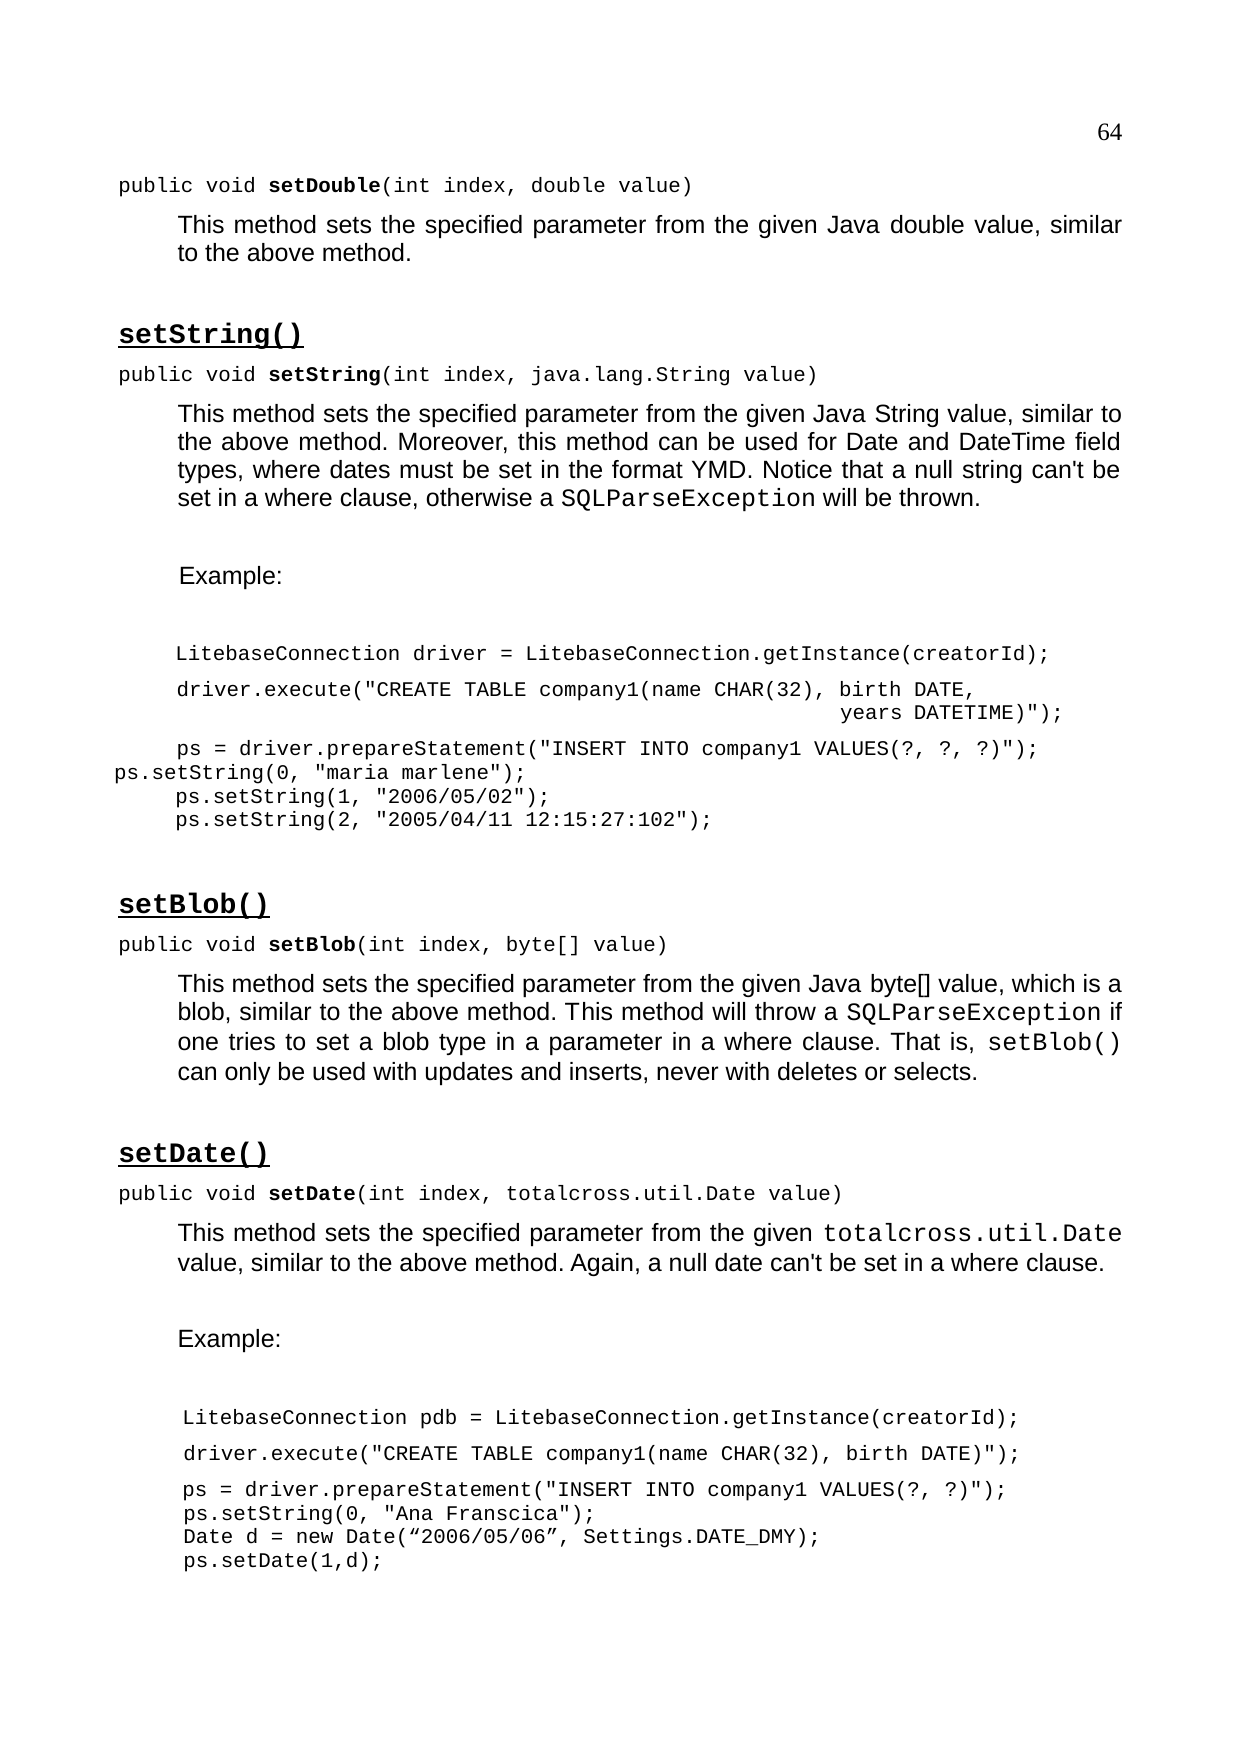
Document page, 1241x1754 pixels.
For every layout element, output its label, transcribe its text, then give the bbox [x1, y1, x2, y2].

text ps = driver.prepareStatement("INSERT INTO company1 VALUES(?, ?)"); ps.setString(0, "Ana Franscica"); Date d = new Date(“2006/05/06”, Settings.DATE_DMY); ps.setDate(1,d); [108, 1479, 1122, 1574]
list This method sets the specified parameter from the given Java byte[] value, which is a blob, similar to the above method. This method will throw a SQLParseException if one tries to set a blob type in a parameter in a where clause. That is, setBlob() can only be used with updates and inserts, never with deletes or selects. [177, 970, 1122, 1086]
subtitle setBlob() [118, 890, 1122, 922]
text LitebaseConnection pdb = LitebaseConnection.getInstance(creatorId); [108, 1406, 1122, 1431]
text public void setDouble(int index, double value) [118, 175, 1122, 199]
list This method sets the specified parameter from the given Java double value, similar to the above method. [177, 211, 1122, 267]
subtitle setDate() [118, 1139, 1122, 1171]
text ps = driver.prepareStatement("INSERT INTO company1 VALUES(?, ?, ?)"); ps.setString(0, "maria marlene"); ps.setString(1, "2006/05/02"); ps.setString(2, "2005/04/11 12:15:27:102"); [101, 738, 1122, 833]
text public void setBlob(int index, byte[] value) [118, 934, 1122, 958]
text LitebaseConnection driver = LitebaseConnection.getInstance(creatorId); [101, 643, 1122, 666]
subtitle Example: [177, 1325, 1122, 1353]
text driver.execute("CREATE TABLE company1(name CHAR(32), birth DATE, years DATETIME)"); [101, 679, 1122, 726]
list This method sets the specified parameter from the given totalcross.util.Date value, similar to the above method. Again, a null date can't be set in a where clause. [177, 1219, 1122, 1277]
text Example: [118, 562, 1122, 590]
text driver.execute("CREATE TABLE company1(name CHAR(32), birth DATE)"); [108, 1443, 1122, 1467]
subtitle setString() [118, 320, 1122, 352]
text public void setString(int index, java.lang.String value) [118, 364, 1122, 388]
text public void setDate(int index, totalcross.util.Date value) [118, 1183, 1122, 1207]
list This method sets the specified parameter from the given Java String value, similar to the above method. Moreover, this method can be used for Date and DateTime field types, where dates must be set in the format YMD. Notice that a null string can't be set in a where clause, otherwise a SQLParseException will be thrown. [177, 400, 1122, 514]
